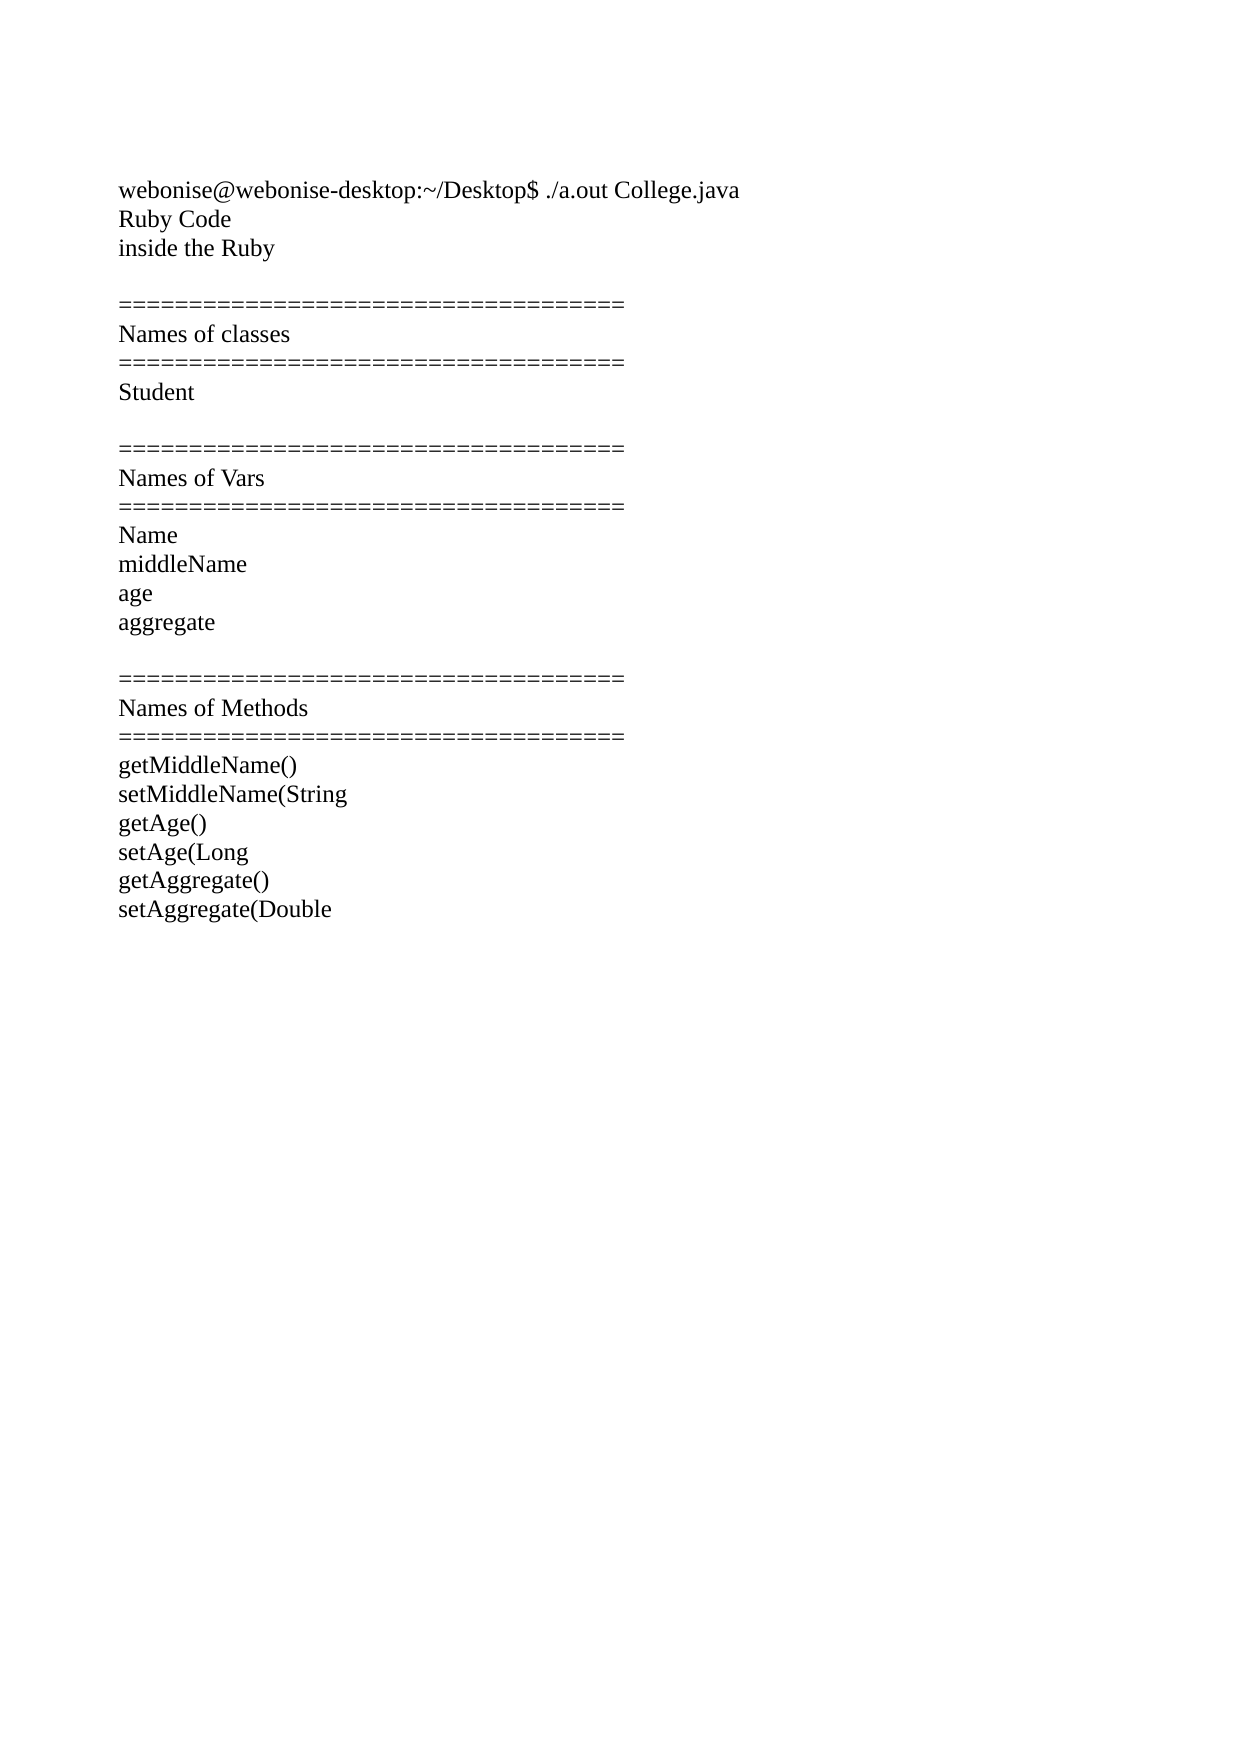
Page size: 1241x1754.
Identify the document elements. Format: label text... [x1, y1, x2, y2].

text webonise@webonise-desktop:~/Desktop$ ./a.out College.java [118, 176, 1122, 204]
text getAggregate() [118, 866, 1122, 894]
text ==================================== [118, 434, 1122, 463]
text inside the Ruby [118, 233, 1122, 262]
text setAggregate(Double [118, 894, 1122, 923]
text Names of classes [118, 319, 1122, 348]
text getAge() [118, 808, 1122, 837]
text Name [118, 521, 1122, 549]
text ==================================== [118, 348, 1122, 377]
text Ruby Code [118, 204, 1122, 233]
text ==================================== [118, 492, 1122, 521]
text aggregate [118, 607, 1122, 636]
text age [118, 578, 1122, 607]
text setMiddleName(String [118, 779, 1122, 808]
text ==================================== [118, 664, 1122, 693]
text ==================================== [118, 722, 1122, 751]
text Student [118, 377, 1122, 406]
text middleName [118, 549, 1122, 578]
text ==================================== [118, 291, 1122, 319]
text Names of Vars [118, 463, 1122, 492]
text getMiddleName() [118, 751, 1122, 779]
text Names of Methods [118, 693, 1122, 722]
text setAge(Long [118, 837, 1122, 866]
